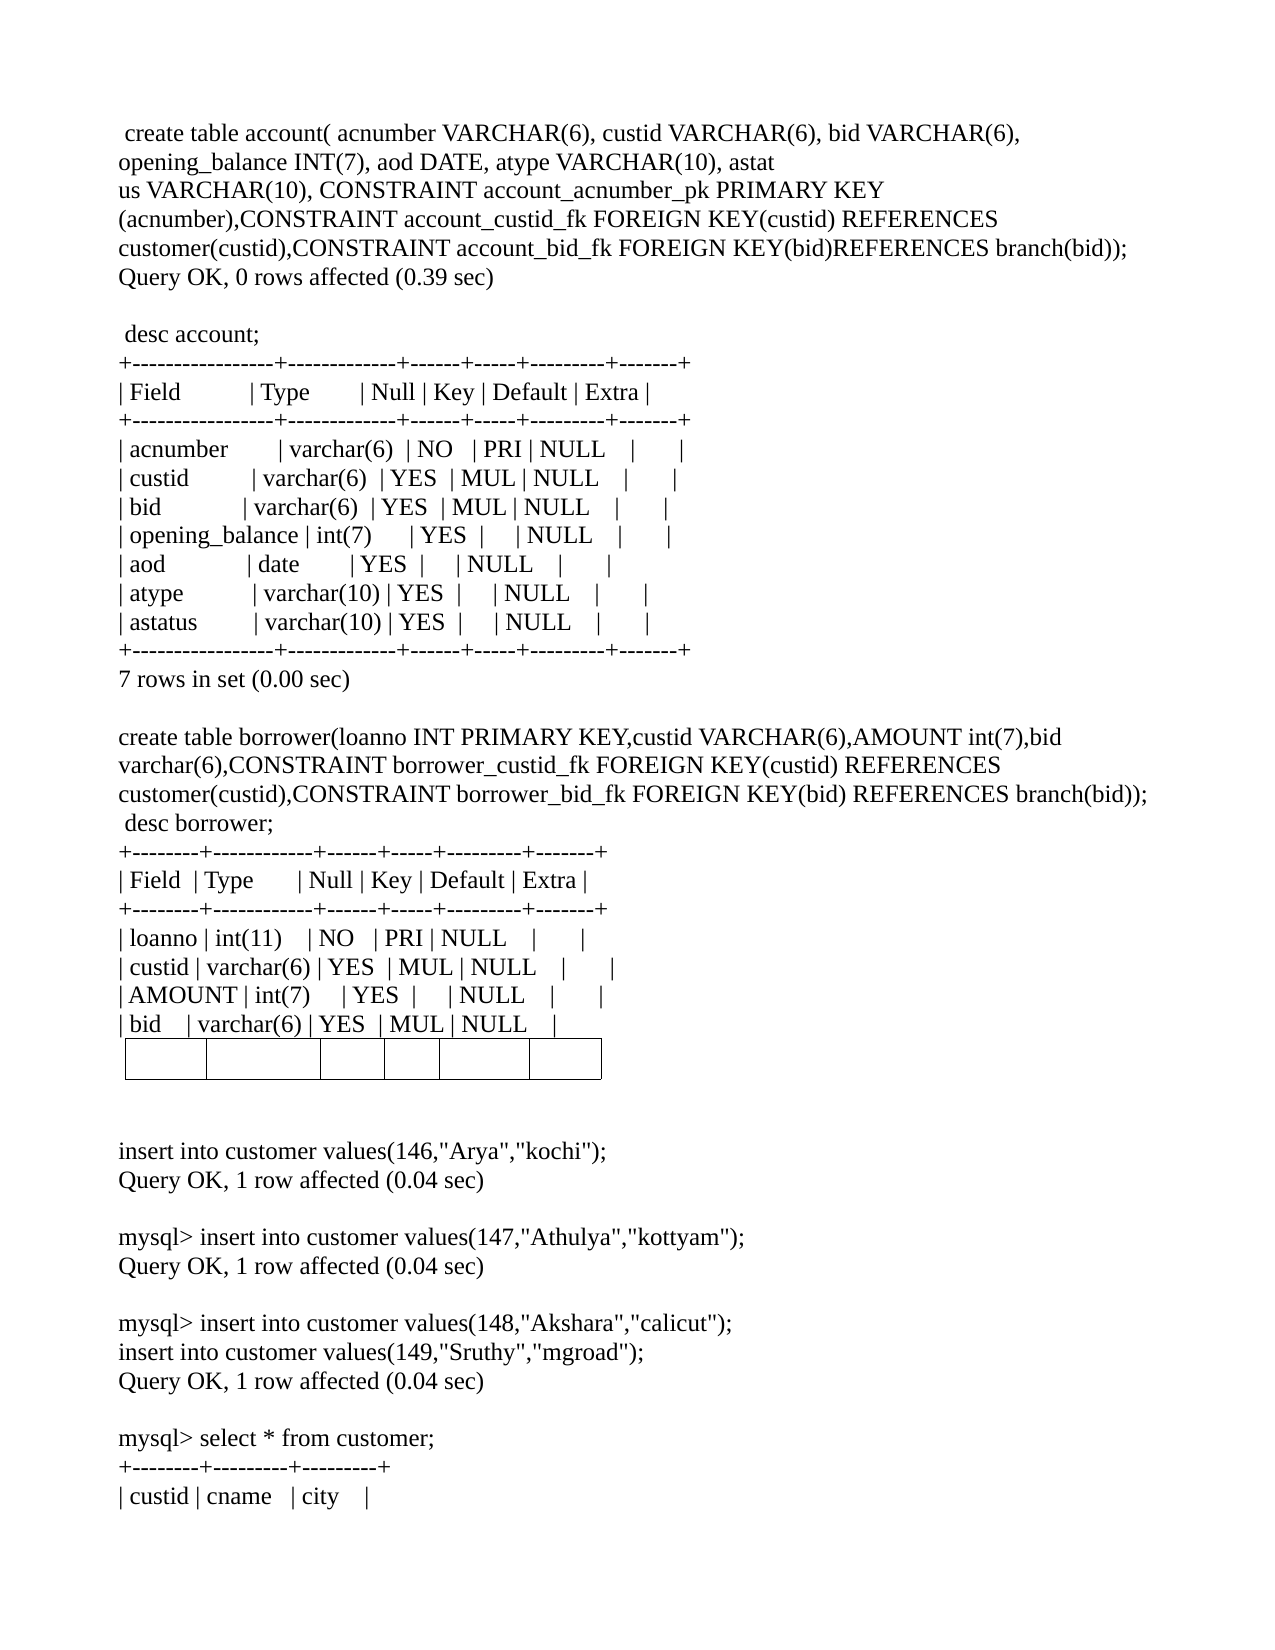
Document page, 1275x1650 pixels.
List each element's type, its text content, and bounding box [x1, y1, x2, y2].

table_header [126, 1039, 206, 1078]
text +-----------------+-------------+------+-----+---------+-------+ [118, 348, 1157, 377]
text | Field | Type | Null | Key | Default | Extra | [118, 377, 1157, 406]
text | opening_balance | int(7) | YES | | NULL | | [118, 521, 1157, 549]
text | aod | date | YES | | NULL | | [118, 549, 1157, 578]
text Query OK, 0 rows affected (0.39 sec) [118, 262, 1157, 291]
text | loanno | int(11) | NO | PRI | NULL | | [118, 923, 1157, 952]
text +-----------------+-------------+------+-----+---------+-------+ [118, 406, 1157, 434]
text | Field | Type | Null | Key | Default | Extra | [118, 866, 1157, 894]
table_header [207, 1039, 320, 1078]
text mysql> select * from customer; [118, 1423, 1157, 1452]
text | custid | cname | city | [118, 1481, 1157, 1510]
text +--------+------------+------+-----+---------+-------+ [118, 894, 1157, 923]
text desc account; [118, 319, 1157, 348]
text Query OK, 1 row affected (0.04 sec) [118, 1366, 1157, 1395]
table_header [530, 1039, 601, 1078]
text | AMOUNT | int(7) | YES | | NULL | | [118, 981, 1157, 1009]
text | bid | varchar(6) | YES | MUL | NULL | | [118, 492, 1157, 521]
text Query OK, 1 row affected (0.04 sec) [118, 1165, 1157, 1193]
text create table borrower(loanno INT PRIMARY KEY,custid VARCHAR(6),AMOUNT int(7),bid varchar(6),CONSTRAINT borrower_custid_fk FOREIGN KEY(custid) REFERENCES customer(custid),CONSTRAINT borrower_bid_fk FOREIGN KEY(bid) REFERENCES branch(bid)); [118, 722, 1157, 808]
table_header [440, 1039, 529, 1078]
text create table account( acnumber VARCHAR(6), custid VARCHAR(6), bid VARCHAR(6), opening_balance INT(7), aod DATE, atype VARCHAR(10), astat [118, 118, 1157, 176]
text 7 rows in set (0.00 sec) [118, 664, 1157, 693]
text | bid | varchar(6) | YES | MUL | NULL | [118, 1009, 1157, 1038]
text mysql> insert into customer values(147,"Athulya","kottyam"); [118, 1222, 1157, 1251]
text | custid | varchar(6) | YES | MUL | NULL | | [118, 952, 1157, 981]
text | atype | varchar(10) | YES | | NULL | | [118, 578, 1157, 607]
text +-----------------+-------------+------+-----+---------+-------+ [118, 636, 1157, 664]
text | custid | varchar(6) | YES | MUL | NULL | | [118, 463, 1157, 492]
text insert into customer values(149,"Sruthy","mgroad"); [118, 1337, 1157, 1366]
text us VARCHAR(10), CONSTRAINT account_acnumber_pk PRIMARY KEY (acnumber),CONSTRAINT account_custid_fk FOREIGN KEY(custid) REFERENCES customer(custid),CONSTRAINT account_bid_fk FOREIGN KEY(bid)REFERENCES branch(bid)); [118, 176, 1157, 262]
table_header [321, 1039, 384, 1078]
text insert into customer values(146,"Arya","kochi"); [118, 1136, 1157, 1165]
text | acnumber | varchar(6) | NO | PRI | NULL | | [118, 434, 1157, 463]
text +--------+---------+---------+ [118, 1452, 1157, 1481]
text +--------+------------+------+-----+---------+-------+ [118, 837, 1157, 866]
table_header [385, 1039, 439, 1078]
text | astatus | varchar(10) | YES | | NULL | | [118, 607, 1157, 636]
text desc borrower; [118, 808, 1157, 837]
text Query OK, 1 row affected (0.04 sec) [118, 1251, 1157, 1280]
text mysql> insert into customer values(148,"Akshara","calicut"); [118, 1308, 1157, 1337]
